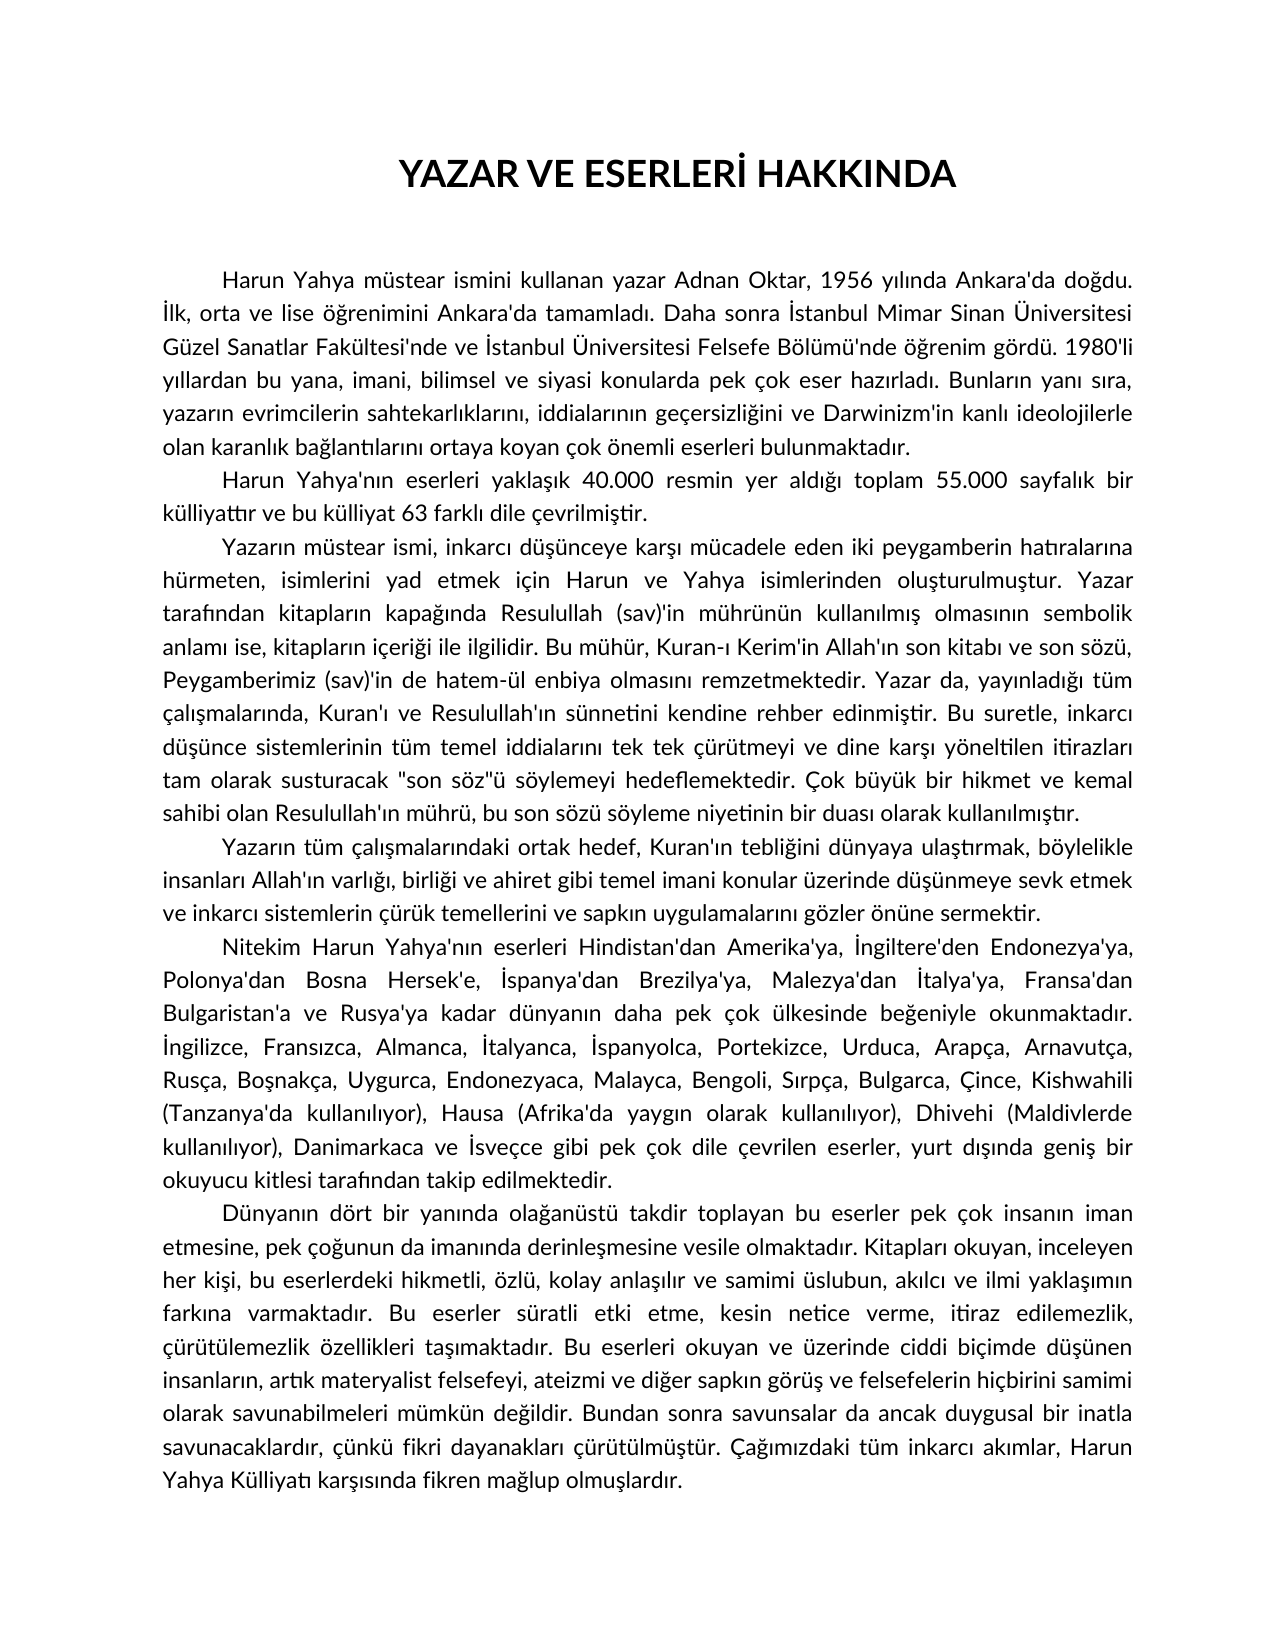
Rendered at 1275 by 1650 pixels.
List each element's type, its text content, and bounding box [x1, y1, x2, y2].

subtitle YAZAR VE ESERLERİ HAKKINDA [162, 150, 1134, 195]
text Nitekim Harun Yahya'nın eserleri Hindistan'dan Amerika'ya, İngiltere'den Endonezya'ya, Polonya'dan Bosna Hersek'e, İspanya'dan Brezilya'ya, Malezya'dan İtalya'ya, Fransa'dan Bulgaristan'a ve Rusya'ya kadar dünyanın daha pek çok ülkesinde beğeniyle okunmaktadır. İngilizce, Fransızca, Almanca, İtalyanca, İspanyolca, Portekizce, Urduca, Arapça, Arnavutça, Rusça, Boşnakça, Uygurca, Endonezyaca, Malayca, Bengoli, Sırpça, Bulgarca, Çince, Kishwahili (Tanzanya'da kullanılıyor), Hausa (Afrika'da yaygın olarak kullanılıyor), Dhivehi (Maldivlerde kullanılıyor), Danimarkaca ve İsveçce gibi pek çok dile çevrilen eserler, yurt dışında geniş bir okuyucu kitlesi tarafından takip edilmektedir. [162, 928, 1134, 1195]
text Harun Yahya'nın eserleri yaklaşık 40.000 resmin yer aldığı toplam 55.000 sayfalık bir külliyattır ve bu külliyat 63 farklı dile çevrilmiştir. [162, 462, 1134, 528]
text Dünyanın dört bir yanında olağanüstü takdir toplayan bu eserler pek çok insanın iman etmesine, pek çoğunun da imanında derinleşmesine vesile olmaktadır. Kitapları okuyan, inceleyen her kişi, bu eserlerdeki hikmetli, özlü, kolay anlaşılır ve samimi üslubun, akılcı ve ilmi yaklaşımın farkına varmaktadır. Bu eserler süratli etki etme, kesin netice verme, itiraz edilemezlik, çürütülemezlik özellikleri taşımaktadır. Bu eserleri okuyan ve üzerinde ciddi biçimde düşünen insanların, artık materyalist felsefeyi, ateizmi ve diğer sapkın görüş ve felsefelerin hiçbirini samimi olarak savunabilmeleri mümkün değildir. Bundan sonra savunsalar da ancak duygusal bir inatla savunacaklardır, çünkü fikri dayanakları çürütülmüştür. Çağımızdaki tüm inkarcı akımlar, Harun Yahya Külliyatı karşısında fikren mağlup olmuşlardır. [162, 1195, 1134, 1495]
text Yazarın müstear ismi, inkarcı düşünceye karşı mücadele eden iki peygamberin hatıralarına hürmeten, isimlerini yad etmek için Harun ve Yahya isimlerinden oluşturulmuştur. Yazar tarafından kitapların kapağında Resulullah (sav)'in mührünün kullanılmış olmasının sembolik anlamı ise, kitapların içeriği ile ilgilidir. Bu mühür, Kuran-ı Kerim'in Allah'ın son kitabı ve son sözü, Peygamberimiz (sav)'in de hatem-ül enbiya olmasını remzetmektedir. Yazar da, yayınladığı tüm çalışmalarında, Kuran'ı ve Resulullah'ın sünnetini kendine rehber edinmiştir. Bu suretle, inkarcı düşünce sistemlerinin tüm temel iddialarını tek tek çürütmeyi ve dine karşı yöneltilen itirazları tam olarak susturacak "son söz"ü söylemeyi hedeflemektedir. Çok büyük bir hikmet ve kemal sahibi olan Resulullah'ın mührü, bu son sözü söyleme niyetinin bir duası olarak kullanılmıştır. [162, 528, 1134, 828]
text Yazarın tüm çalışmalarındaki ortak hedef, Kuran'ın tebliğini dünyaya ulaştırmak, böylelikle insanları Allah'ın varlığı, birliği ve ahiret gibi temel imani konular üzerinde düşünmeye sevk etmek ve inkarcı sistemlerin çürük temellerini ve sapkın uygulamalarını gözler önüne sermektir. [162, 828, 1134, 928]
text Harun Yahya müstear ismini kullanan yazar Adnan Oktar, 1956 yılında Ankara'da doğdu. İlk, orta ve lise öğrenimini Ankara'da tamamladı. Daha sonra İstanbul Mimar Sinan Üniversitesi Güzel Sanatlar Fakültesi'nde ve İstanbul Üniversitesi Felsefe Bölümü'nde öğrenim gördü. 1980'li yıllardan bu yana, imani, bilimsel ve siyasi konularda pek çok eser hazırladı. Bunların yanı sıra, yazarın evrimcilerin sahtekarlıklarını, iddialarının geçersizliğini ve Darwinizm'in kanlı ideolojilerle olan karanlık bağlantılarını ortaya koyan çok önemli eserleri bulunmaktadır. [162, 262, 1134, 462]
